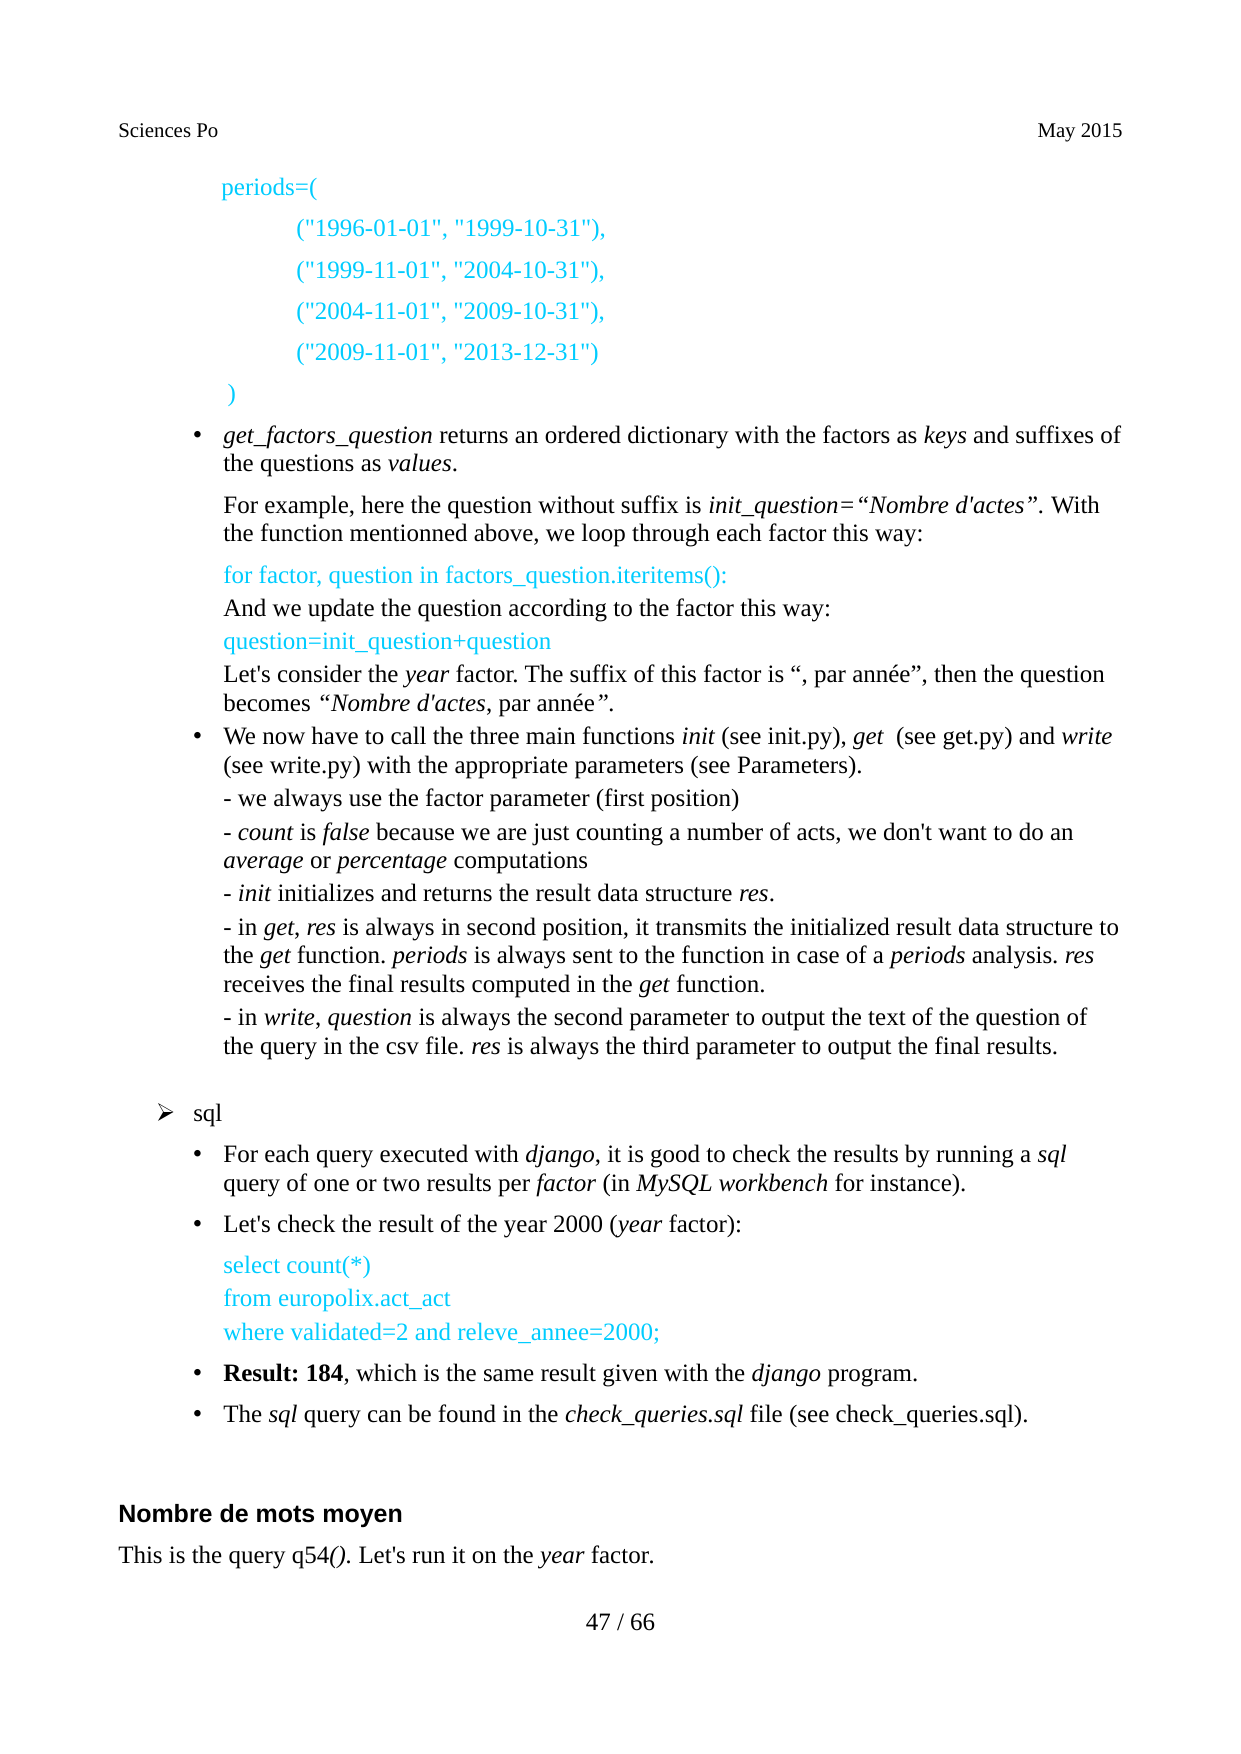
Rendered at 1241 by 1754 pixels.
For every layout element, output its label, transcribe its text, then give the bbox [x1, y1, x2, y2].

list We now have to call the three main functions init (see init.py), get (see get.py) and write (see write.py) with the appropriate parameters (see Parameters). [193, 721, 1122, 779]
list select count(*) [193, 1250, 1122, 1279]
list - in write, question is always the second parameter to output the text of the question of the query in the csv file. res is always the third parameter to output the final results. [193, 1002, 1122, 1060]
list For example, here the question without suffix is init_question=“Nombre d'actes”. With the function mentionned above, we loop through each factor this way: [193, 490, 1122, 547]
list question=init_question+question [193, 626, 1122, 655]
list - count is false because we are just counting a number of acts, we don't want to do an average or percentage computations [193, 817, 1122, 874]
subtitle Nombre de mots moyen [118, 1499, 1122, 1527]
list Let's consider the year factor. The suffix of this factor is “, par année”, then the question becomes “Nombre d'actes, par année”. [193, 659, 1122, 717]
list - we always use the factor parameter (first position) [193, 783, 1122, 812]
list from europolix.act_act [193, 1283, 1122, 1312]
list sql [156, 1098, 1122, 1126]
list The sql query can be found in the check_queries.sql file (see check_queries.sql). [193, 1399, 1122, 1428]
text ("1996-01-01", "1999-10-31"), [221, 213, 1122, 242]
list And we update the question according to the factor this way: [193, 593, 1122, 622]
text ) [221, 378, 1122, 407]
list Result: 184, which is the same result given with the django program. [193, 1358, 1122, 1387]
text ("1999-11-01", "2004-10-31"), [221, 255, 1122, 283]
list - in get, res is always in second position, it transmits the initialized result data structure to the get function. periods is always sent to the function in case of a periods analysis. res receives the final results computed in the get function. [193, 912, 1122, 998]
list For each query executed with django, it is good to check the results by running a sql query of one or two results per factor (in MySQL workbench for instance). [193, 1139, 1122, 1196]
text ("2009-11-01", "2013-12-31") [221, 337, 1122, 366]
text ("2004-11-01", "2009-10-31"), [221, 296, 1122, 325]
list Let's check the result of the year 2000 (year factor): [193, 1209, 1122, 1238]
text This is the query q54(). Let's run it on the year factor. [118, 1540, 1122, 1569]
list - init initializes and returns the result data structure res. [193, 878, 1122, 907]
list where validated=2 and releve_annee=2000; [193, 1317, 1122, 1345]
list for factor, question in factors_question.iteritems(): [193, 560, 1122, 588]
text periods=( [221, 172, 1122, 201]
list get_factors_question returns an ordered dictionary with the factors as keys and suffixes of the questions as values. [193, 420, 1122, 477]
